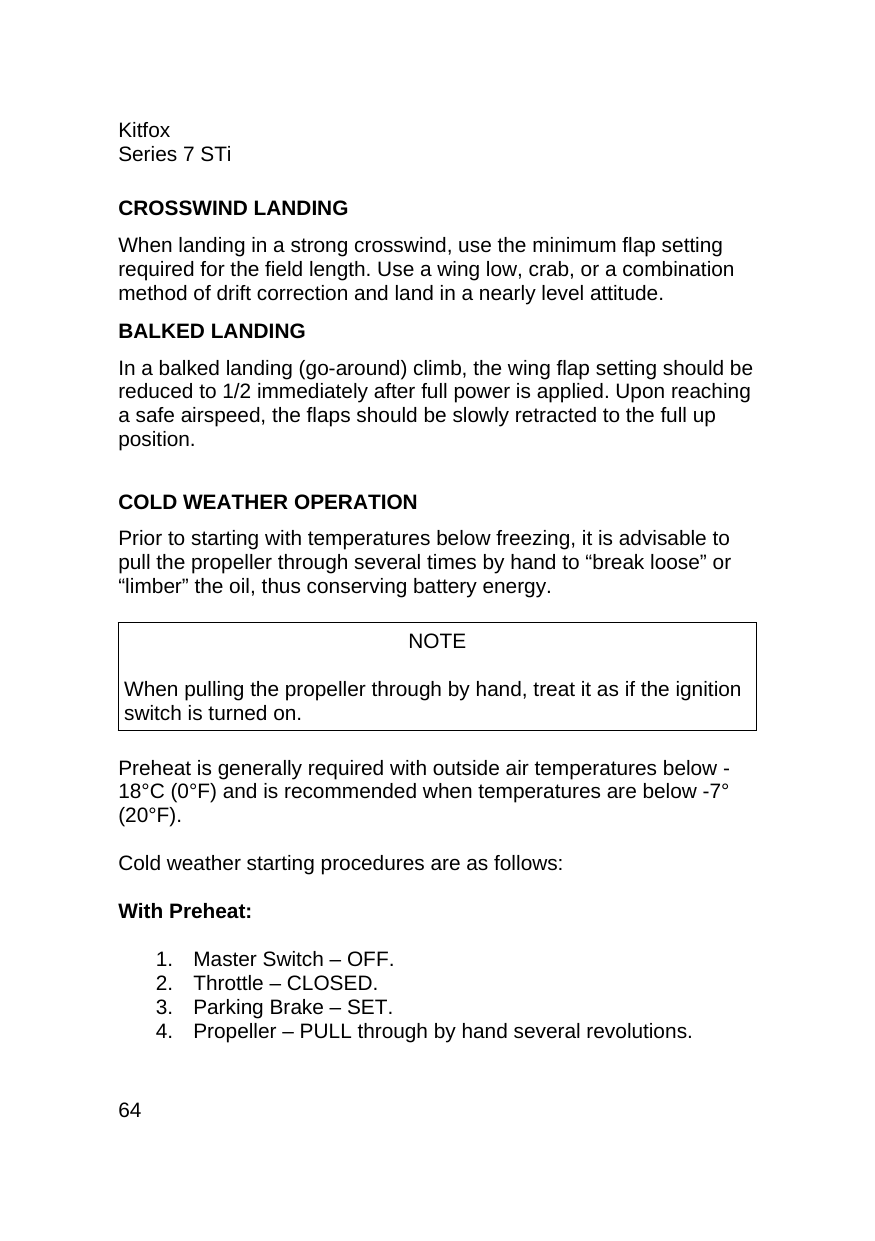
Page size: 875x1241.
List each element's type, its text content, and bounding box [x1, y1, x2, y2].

list Master Switch – OFF. [156, 947, 756, 971]
subtitle CROSSWIND LANDING [118, 196, 756, 220]
text With Preheat: [118, 899, 756, 923]
text When landing in a strong crosswind, use the minimum flap setting required for the field length. Use a wing low, crab, or a combination method of drift correction and land in a nearly level attitude. [118, 232, 756, 304]
list Throttle – CLOSED. [156, 971, 756, 995]
subtitle COLD WEATHER OPERATION [118, 490, 756, 514]
table_header NOTE When pulling the propeller through by hand, treat it as if the ignition switch is turned on. [119, 623, 756, 730]
list Propeller – PULL through by hand several revolutions. [156, 1019, 756, 1043]
list Parking Brake – SET. [156, 995, 756, 1019]
subtitle BALKED LANDING [118, 319, 756, 343]
text Prior to starting with temperatures below freezing, it is advisable to pull the propeller through several times by hand to “break loose” or “limber” the oil, thus conserving battery energy. [118, 526, 756, 598]
text In a balked landing (go-around) climb, the wing flap setting should be reduced to 1/2 immediately after full power is applied. Upon reaching a safe airspeed, the flaps should be slowly retracted to the full up position. [118, 355, 756, 451]
text Preheat is generally required with outside air temperatures below -18°C (0°F) and is recommended when temperatures are below -7° (20°F). [118, 755, 756, 827]
text Cold weather starting procedures are as follows: [118, 851, 756, 875]
